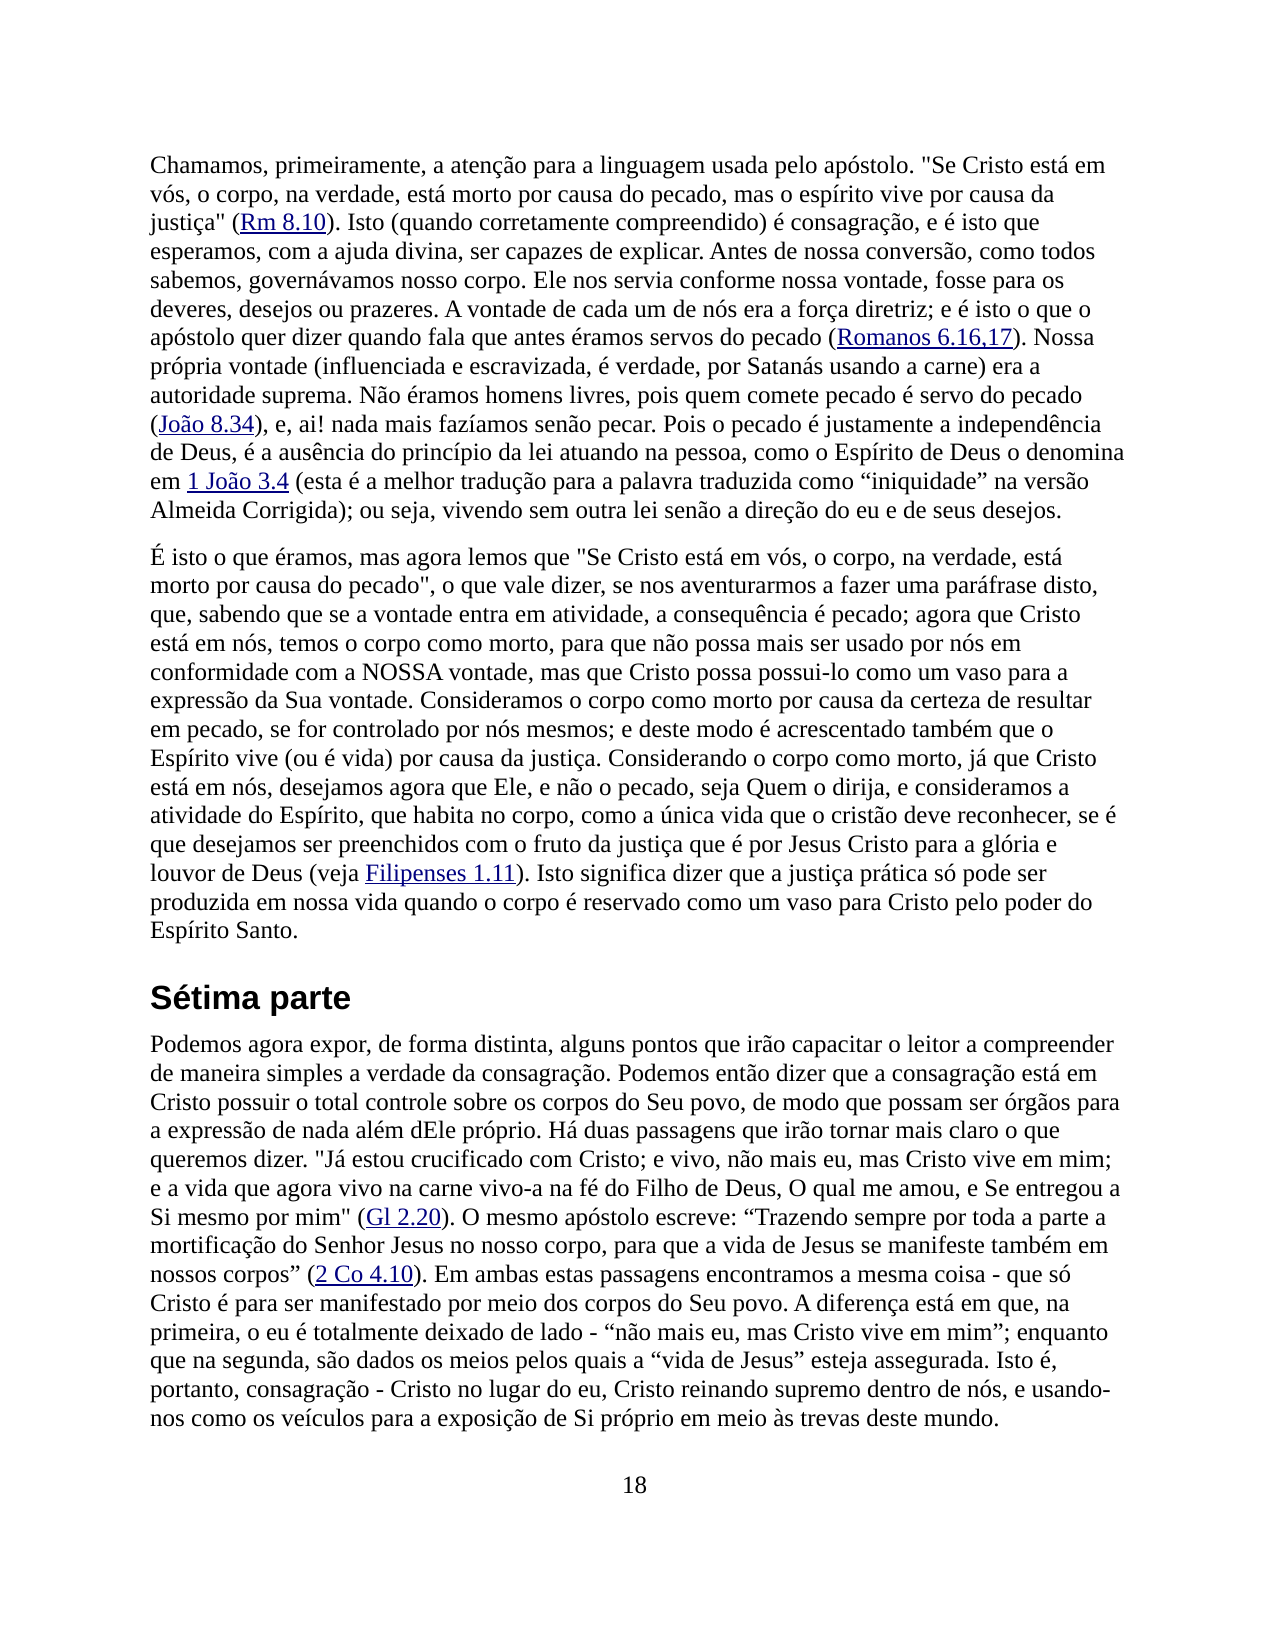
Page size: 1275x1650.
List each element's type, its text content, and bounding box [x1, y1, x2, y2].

subtitle Sétima parte [150, 978, 1125, 1017]
text É isto o que éramos, mas agora lemos que "Se Cristo está em vós, o corpo, na verdade, está morto por causa do pecado", o que vale dizer, se nos aventurarmos a fazer uma paráfrase disto, que, sabendo que se a vontade entra em atividade, a consequência é pecado; agora que Cristo está em nós, temos o corpo como morto, para que não possa mais ser usado por nós em conformidade com a NOSSA vontade, mas que Cristo possa possui-lo como um vaso para a expressão da Sua vontade. Consideramos o corpo como morto por causa da certeza de resultar em pecado, se for controlado por nós mesmos; e deste modo é acrescentado também que o Espírito vive (ou é vida) por causa da justiça. Considerando o corpo como morto, já que Cristo está em nós, desejamos agora que Ele, e não o pecado, seja Quem o dirija, e consideramos a atividade do Espírito, que habita no corpo, como a única vida que o cristão deve reconhecer, se é que desejamos ser preenchidos com o fruto da justiça que é por Jesus Cristo para a glória e louvor de Deus (veja Filipenses 1.11). Isto significa dizer que a justiça prática só pode ser produzida em nossa vida quando o corpo é reservado como um vaso para Cristo pelo poder do Espírito Santo. [150, 542, 1125, 944]
text Podemos agora expor, de forma distinta, alguns pontos que irão capacitar o leitor a compreender de maneira simples a verdade da consagração. Podemos então dizer que a consagração está em Cristo possuir o total controle sobre os corpos do Seu povo, de modo que possam ser órgãos para a expressão de nada além dEle próprio. Há duas passagens que irão tornar mais claro o que queremos dizer. "Já estou crucificado com Cristo; e vivo, não mais eu, mas Cristo vive em mim; e a vida que agora vivo na carne vivo-a na fé do Filho de Deus, O qual me amou, e Se entregou a Si mesmo por mim" (Gl 2.20). O mesmo apóstolo escreve: “Trazendo sempre por toda a parte a mortificação do Senhor Jesus no nosso corpo, para que a vida de Jesus se manifeste também em nossos corpos” (2 Co 4.10). Em ambas estas passagens encontramos a mesma coisa - que só Cristo é para ser manifestado por meio dos corpos do Seu povo. A diferença está em que, na primeira, o eu é totalmente deixado de lado - “não mais eu, mas Cristo vive em mim”; enquanto que na segunda, são dados os meios pelos quais a “vida de Jesus” esteja assegurada. Isto é, portanto, consagração - Cristo no lugar do eu, Cristo reinando supremo dentro de nós, e usando-nos como os veículos para a exposição de Si próprio em meio às trevas deste mundo. [150, 1029, 1125, 1432]
text Chamamos, primeiramente, a atenção para a linguagem usada pelo apóstolo. "Se Cristo está em vós, o corpo, na verdade, está morto por causa do pecado, mas o espírito vive por causa da justiça" (Rm 8.10). Isto (quando corretamente compreendido) é consagração, e é isto que esperamos, com a ajuda divina, ser capazes de explicar. Antes de nossa conversão, como todos sabemos, governávamos nosso corpo. Ele nos servia conforme nossa vontade, fosse para os deveres, desejos ou prazeres. A vontade de cada um de nós era a força diretriz; e é isto o que o apóstolo quer dizer quando fala que antes éramos servos do pecado (Romanos 6.16,17). Nossa própria vontade (influenciada e escravizada, é verdade, por Satanás usando a carne) era a autoridade suprema. Não éramos homens livres, pois quem comete pecado é servo do pecado (João 8.34), e, ai! nada mais fazíamos senão pecar. Pois o pecado é justamente a independência de Deus, é a ausência do princípio da lei atuando na pessoa, como o Espírito de Deus o denomina em 1 João 3.4 (esta é a melhor tradução para a palavra traduzida como “iniquidade” na versão Almeida Corrigida); ou seja, vivendo sem outra lei senão a direção do eu e de seus desejos. [150, 150, 1125, 524]
